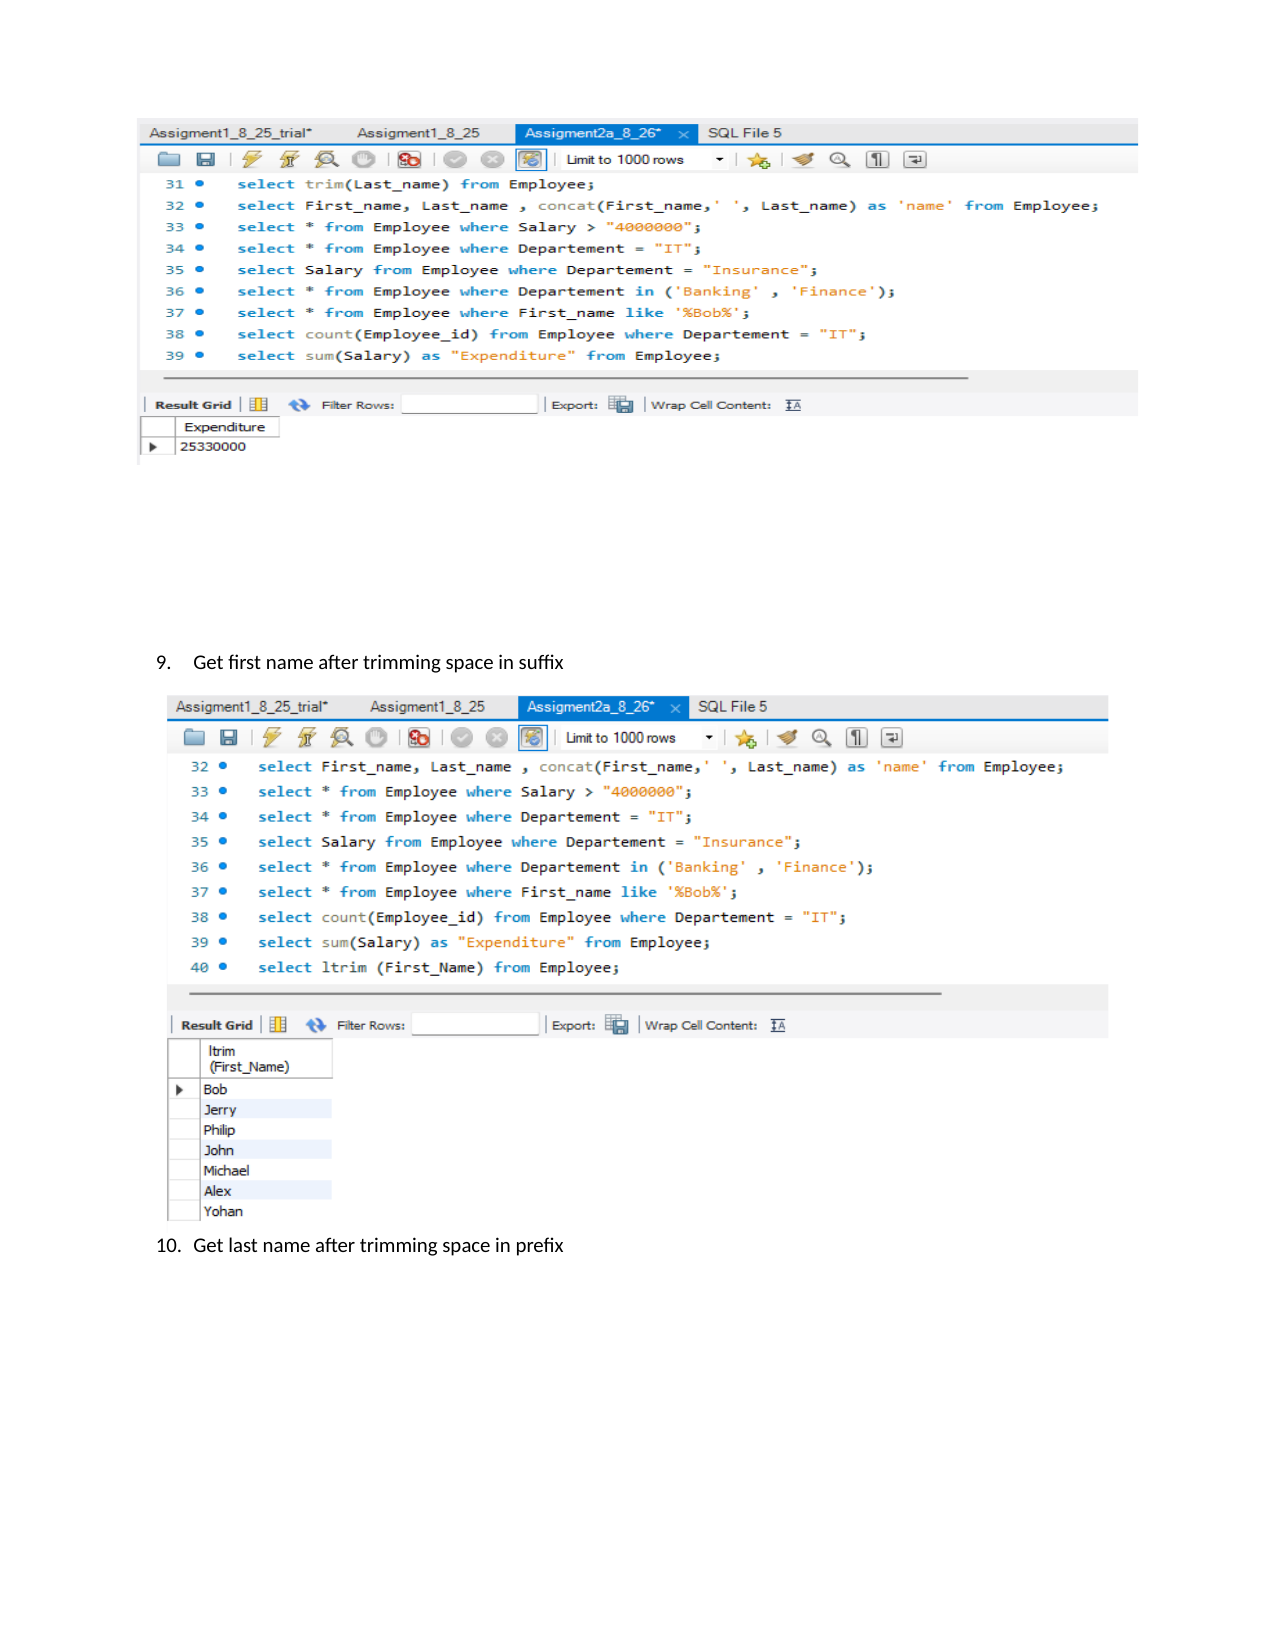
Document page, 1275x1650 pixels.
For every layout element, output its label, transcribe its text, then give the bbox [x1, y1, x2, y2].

list Get first name after trimming space in suffix [156, 649, 1157, 675]
picture [166, 695, 1109, 1233]
picture [136, 118, 1139, 465]
list Get last name after trimming space in prefix [156, 1027, 1157, 1258]
